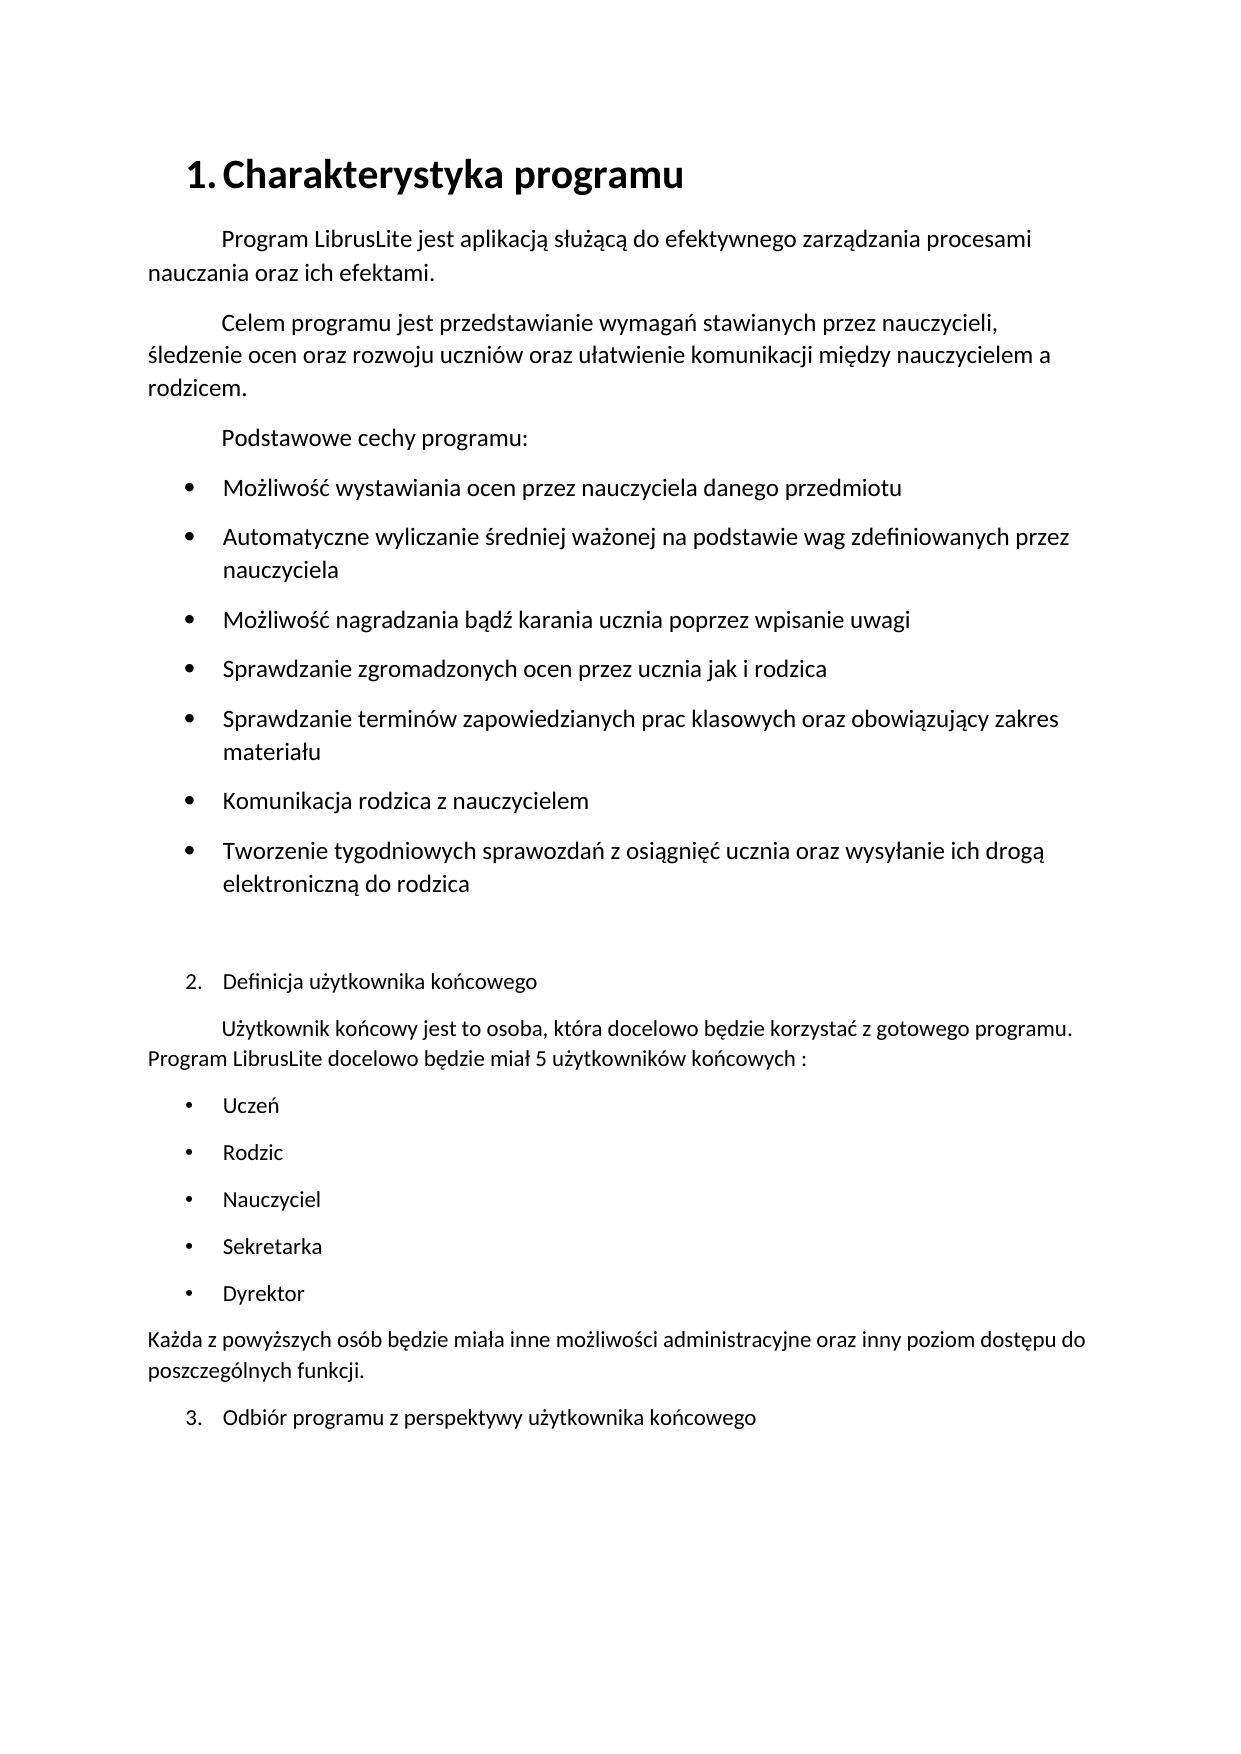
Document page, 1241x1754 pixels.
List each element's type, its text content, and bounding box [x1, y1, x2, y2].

list Automatyczne wyliczanie średniej ważonej na podstawie wag zdefiniowanych przez nauczyciela [185, 521, 1093, 585]
list Możliwość wystawiania ocen przez nauczyciela danego przedmiotu [185, 472, 1093, 502]
list Tworzenie tygodniowych sprawozdań z osiągnięć ucznia oraz wysyłanie ich drogą elektroniczną do rodzica [185, 835, 1093, 898]
list Definicja użytkownika końcowego [185, 967, 1093, 995]
text Podstawowe cechy programu: [148, 422, 1093, 453]
list Nauczyciel [185, 1185, 1093, 1213]
list Dyrektor [185, 1279, 1093, 1307]
list Komunikacja rodzica z nauczycielem [185, 786, 1093, 816]
list Sekretarka [185, 1232, 1093, 1260]
list Uczeń [185, 1091, 1093, 1119]
list Charakterystyka programu [185, 148, 1093, 198]
list Sprawdzanie terminów zapowiedzianych prac klasowych oraz obowiązujący zakres materiału [185, 703, 1093, 766]
list Odbiór programu z perspektywy użytkownika końcowego [185, 1403, 1093, 1431]
text Celem programu jest przedstawianie wymagań stawianych przez nauczycieli, śledzenie ocen oraz rozwoju uczniów oraz ułatwienie komunikacji między nauczycielem a rodzicem. [148, 307, 1093, 403]
text Użytkownik końcowy jest to osoba, która docelowo będzie korzystać z gotowego programu. Program LibrusLite docelowo będzie miał 5 użytkowników końcowych : [148, 1014, 1093, 1072]
text Każda z powyższych osób będzie miała inne możliwości administracyjne oraz inny poziom dostępu do poszczególnych funkcji. [148, 1326, 1093, 1384]
list Rodzic [185, 1138, 1093, 1166]
text Program LibrusLite jest aplikacją służącą do efektywnego zarządzania procesami nauczania oraz ich efektami. [148, 219, 1093, 288]
list Możliwość nagradzania bądź karania ucznia poprzez wpisanie uwagi [185, 604, 1093, 634]
list Sprawdzanie zgromadzonych ocen przez ucznia jak i rodzica [185, 653, 1093, 684]
